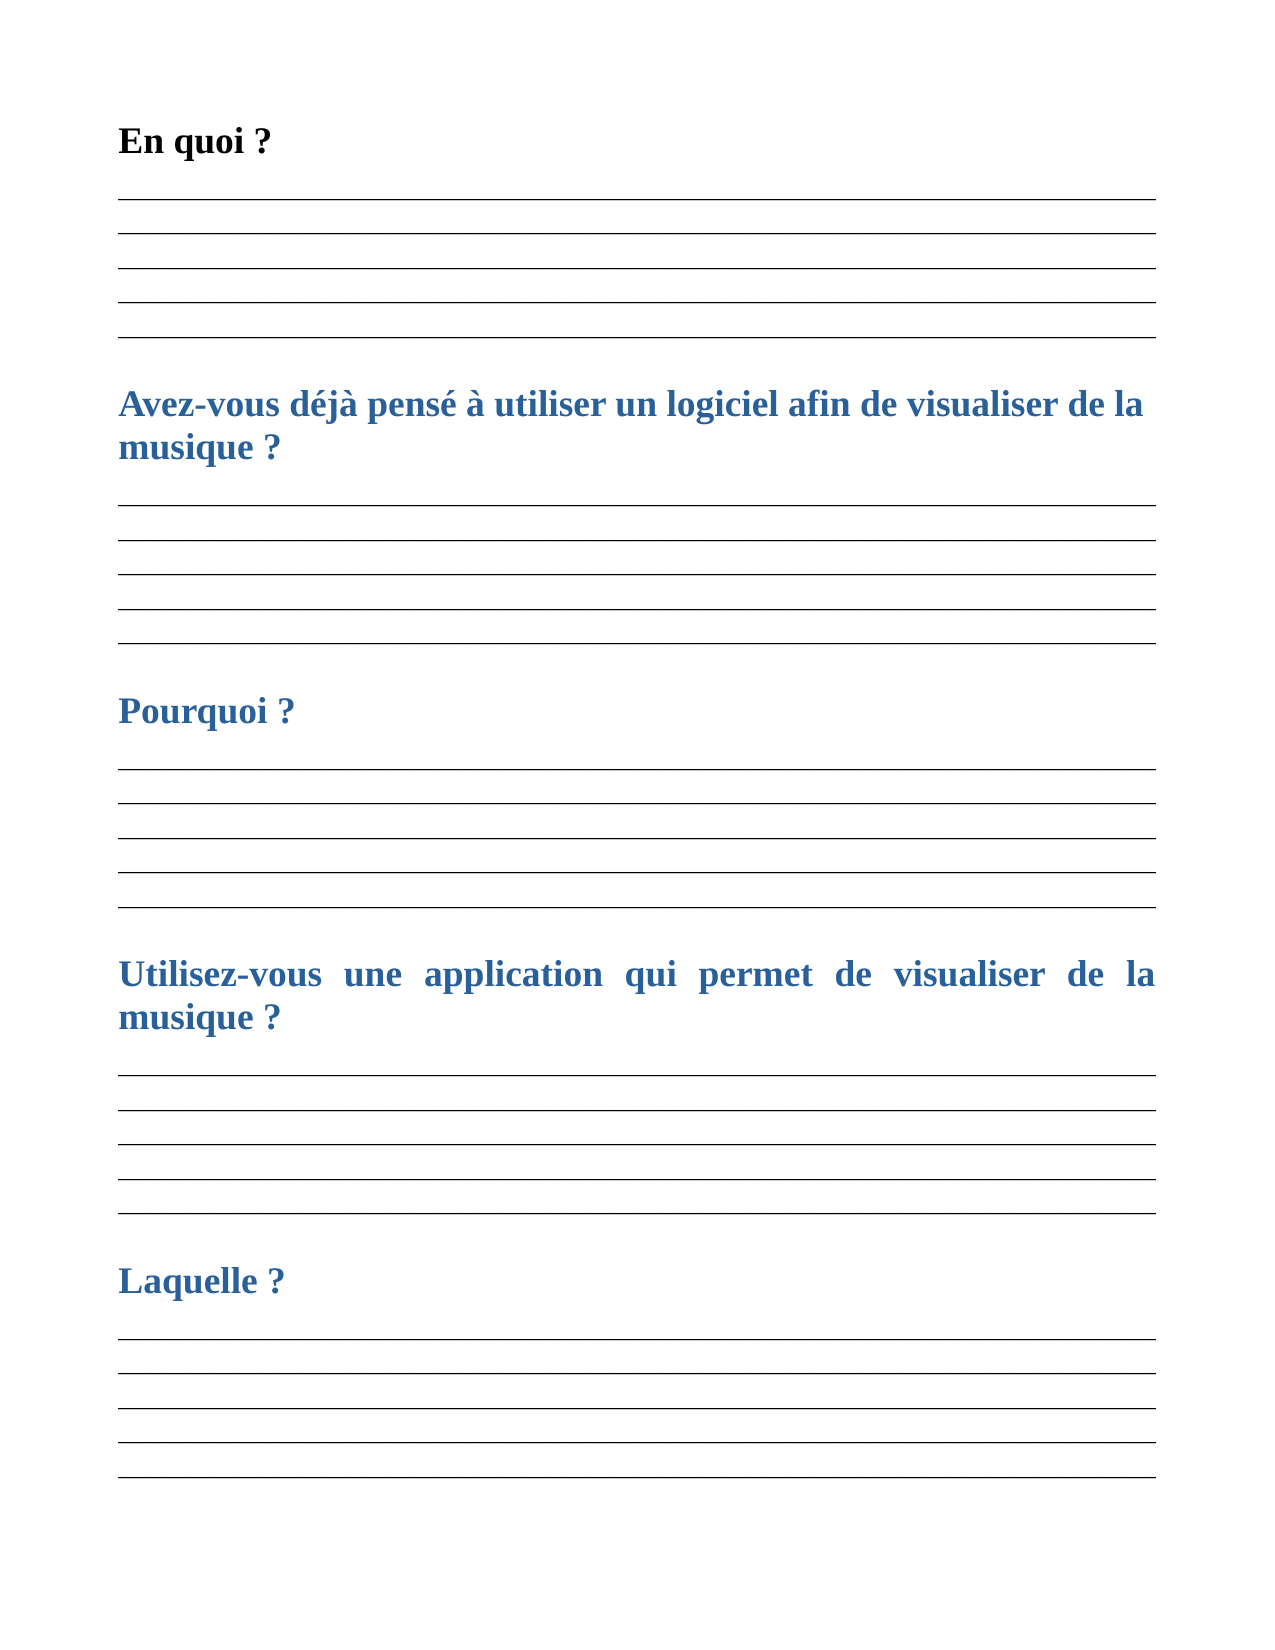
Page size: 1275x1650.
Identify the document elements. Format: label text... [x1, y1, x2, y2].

text _______________________________________________________________________________________________________________________________________________________________________________________________________________________________________________________________________________________________________________________________________________________________________________________________________________________________ [118, 174, 1157, 340]
subtitle En quoi ? [118, 118, 1157, 161]
text _______________________________________________________________________________________________________________________________________________________________________________________________________________________________________________________________________________________________________________________________________________________________________________________________________________________________ [118, 1314, 1157, 1480]
text _______________________________________________________________________________________________________________________________________________________________________________________________________________________________________________________________________________________________________________________________________________________________________________________________________________________________ [118, 744, 1157, 910]
subtitle Utilisez-vous une application qui permet de visualiser de la musique ? [118, 952, 1157, 1038]
text _______________________________________________________________________________________________________________________________________________________________________________________________________________________________________________________________________________________________________________________________________________________________________________________________________________________________ [118, 480, 1157, 647]
subtitle Avez-vous déjà pensé à utiliser un logiciel afin de visualiser de la musique ? [118, 382, 1157, 468]
text _______________________________________________________________________________________________________________________________________________________________________________________________________________________________________________________________________________________________________________________________________________________________________________________________________________________________ [118, 1050, 1157, 1217]
subtitle Laquelle ? [118, 1258, 1157, 1301]
subtitle Pourquoi ? [118, 688, 1157, 731]
